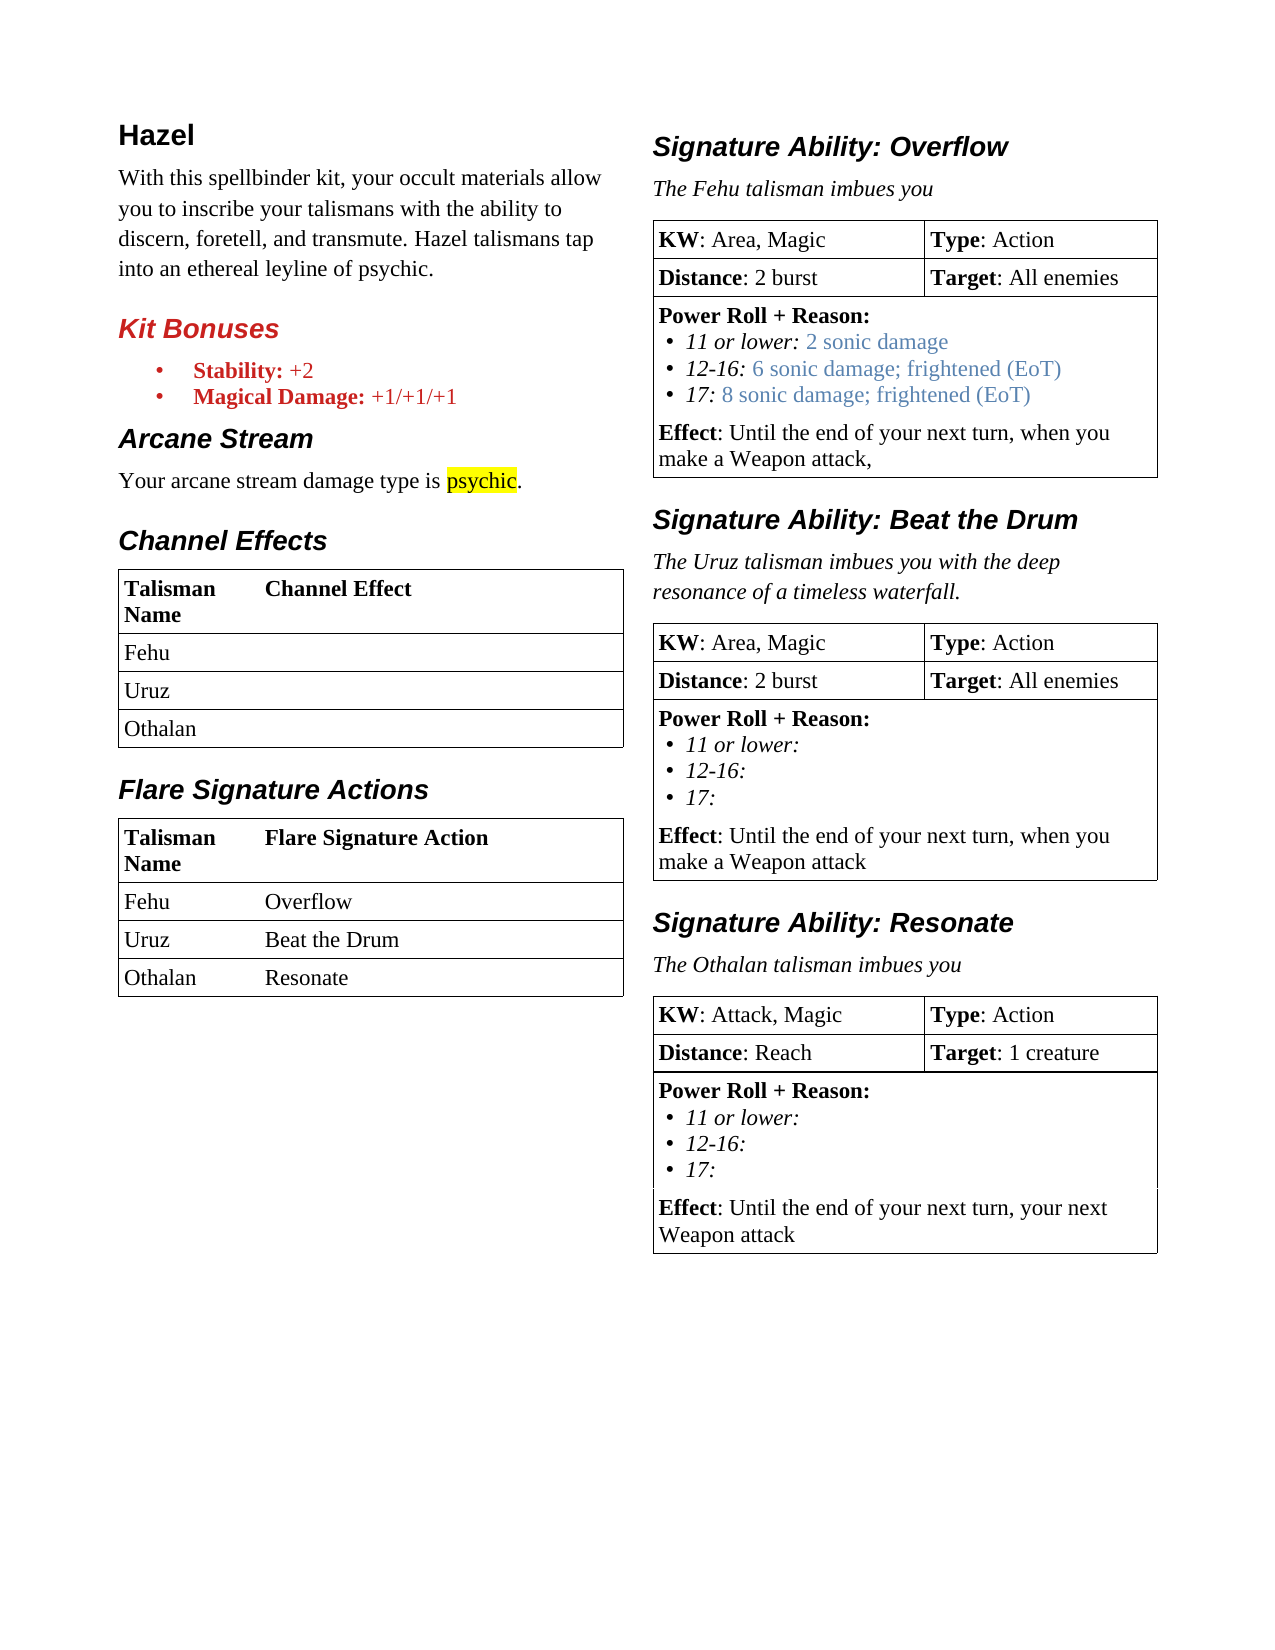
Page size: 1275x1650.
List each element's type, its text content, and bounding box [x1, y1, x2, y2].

table_cell Distance: Reach [654, 1035, 924, 1071]
table_cell Othalan [119, 959, 259, 996]
text With this spellbinder kit, your occult materials allow you to inscribe your talismans with the ability to discern, foretell, and transmute. Hazel talismans tap into an ethereal leyline of psychic. [118, 164, 622, 281]
table_cell Target: 1 creature [925, 1035, 1157, 1071]
table_header Type: Action [925, 624, 1157, 661]
table_cell Resonate [259, 959, 623, 996]
table_header Type: Action [925, 221, 1157, 258]
subtitle Signature Ability: Beat the Drum [652, 503, 1157, 535]
table_cell Uruz [119, 921, 259, 958]
table_cell Fehu [119, 883, 259, 920]
table_cell Effect: Until the end of your next turn, when you make a Weapon attack, [654, 413, 1157, 477]
table_header Flare Signature Action [259, 819, 623, 882]
subtitle Signature Ability: Resonate [652, 906, 1157, 938]
table_cell [259, 634, 623, 671]
table_header KW: Area, Magic [654, 221, 924, 258]
text The Uruz talisman imbues you with the deep resonance of a timeless waterfall. [652, 548, 1157, 604]
text The Othalan talisman imbues you [652, 951, 1157, 977]
table_cell Othalan [119, 710, 259, 747]
table_cell Effect: Until the end of your next turn, your next Weapon attack [654, 1189, 1157, 1253]
table_cell Target: All enemies [925, 662, 1157, 699]
table_header Talisman Name [119, 819, 259, 882]
table_cell Effect: Until the end of your next turn, when you make a Weapon attack [654, 816, 1157, 880]
table_cell Overflow [259, 883, 623, 920]
table_cell Distance: 2 burst [654, 259, 924, 296]
subtitle Flare Signature Actions [118, 773, 622, 805]
table_cell Distance: 2 burst [654, 662, 924, 699]
table_header Power Roll + Reason: 11 or lower: 2 sonic damage 12-16: 6 sonic damage; frightened (EoT) 17: 8 sonic damage; frightened (EoT) [654, 297, 1157, 413]
table_header Channel Effect [259, 570, 623, 633]
table_cell Beat the Drum [259, 921, 623, 958]
table_header Power Roll + Reason: 11 or lower: 12-16: 17: [654, 700, 1157, 816]
table_cell Target: All enemies [925, 259, 1157, 296]
table_cell [259, 672, 623, 709]
table_cell [259, 710, 623, 747]
table_cell Uruz [119, 672, 259, 709]
table_header Type: Action [925, 997, 1157, 1034]
subtitle Hazel [118, 118, 622, 152]
list Stability: +2 [156, 357, 622, 383]
table_header Talisman Name [119, 570, 259, 633]
subtitle Channel Effects [118, 524, 622, 556]
table_header KW: Area, Magic [654, 624, 924, 661]
table_cell Fehu [119, 634, 259, 671]
text The Fehu talisman imbues you [652, 175, 1157, 202]
table_header KW: Attack, Magic [654, 997, 924, 1034]
list Magical Damage: +1/+1/+1 [156, 383, 622, 410]
subtitle Signature Ability: Overflow [652, 131, 1157, 163]
subtitle Kit Bonuses [118, 312, 622, 344]
text Your arcane stream damage type is psychic. [118, 467, 622, 493]
table_header Power Roll + Reason: 11 or lower: 12-16: 17: [654, 1073, 1157, 1188]
subtitle Arcane Stream [118, 422, 622, 454]
